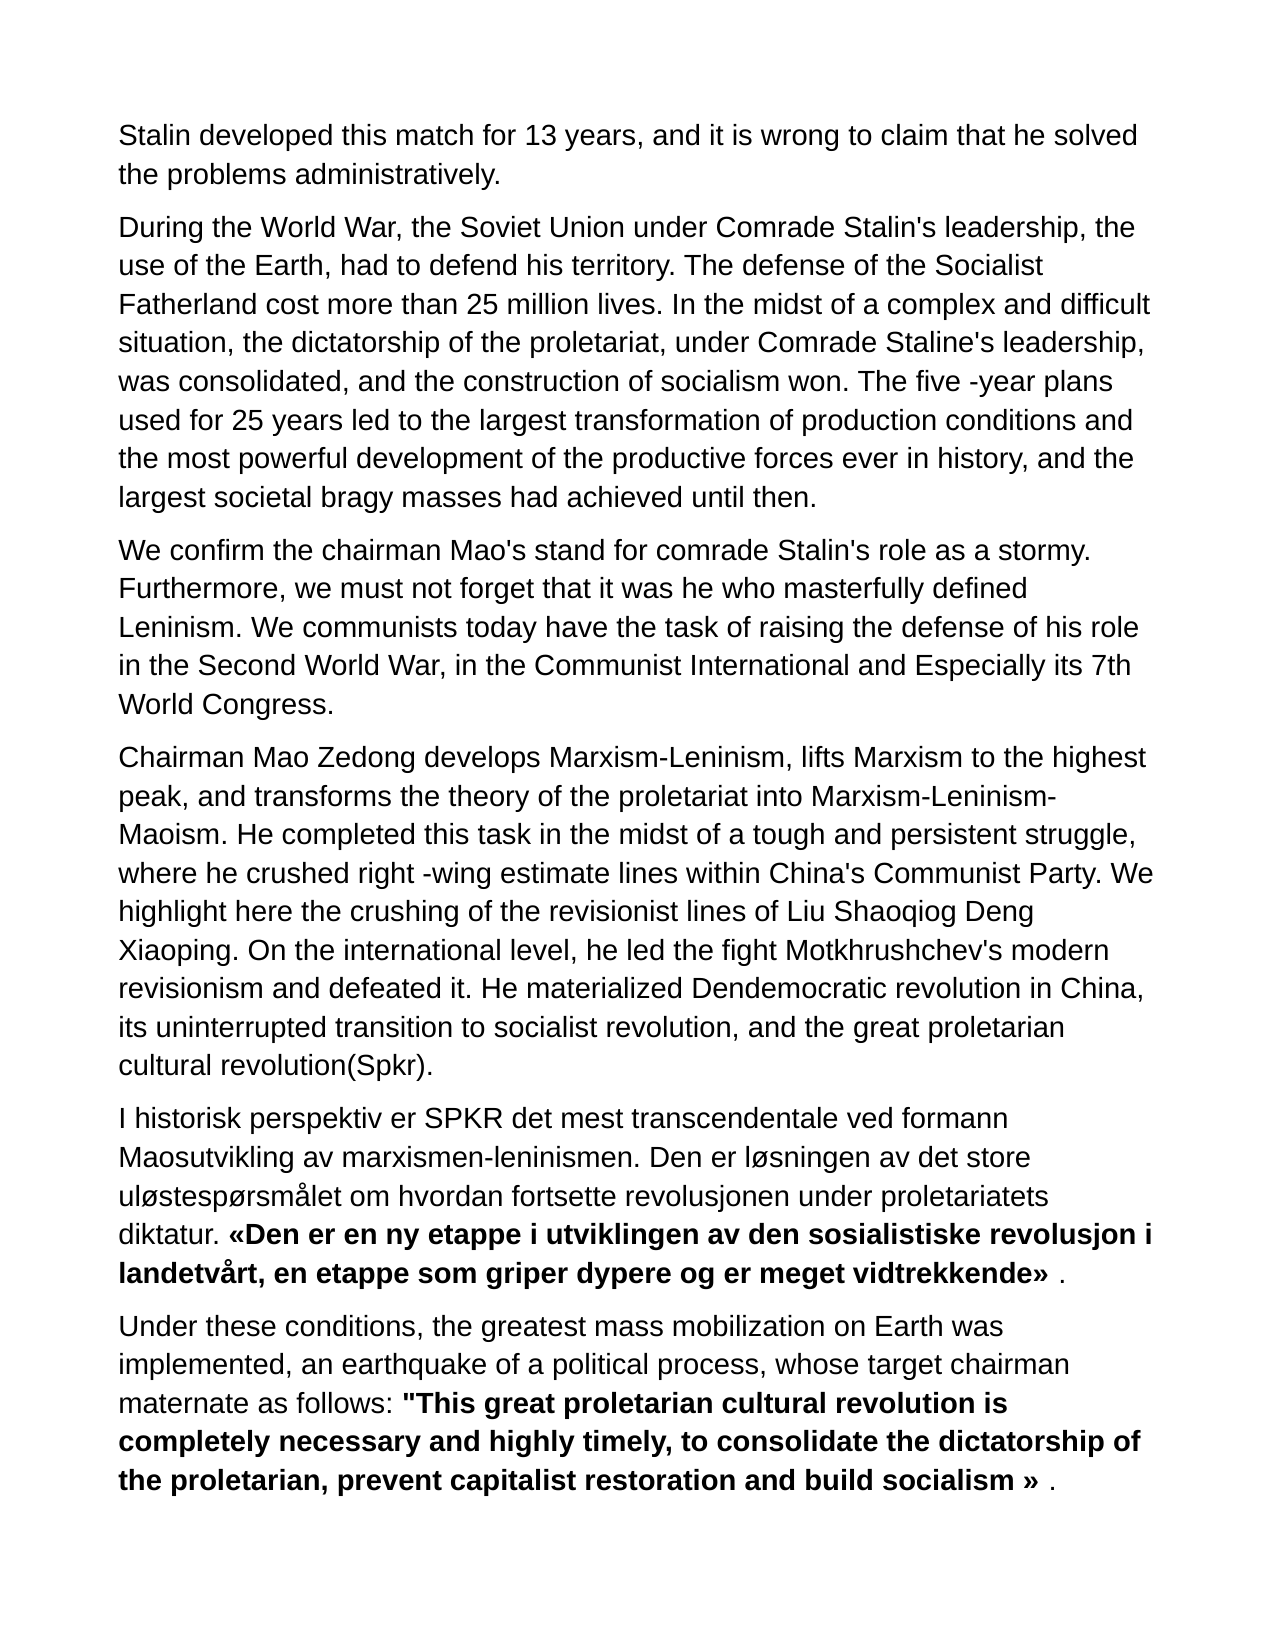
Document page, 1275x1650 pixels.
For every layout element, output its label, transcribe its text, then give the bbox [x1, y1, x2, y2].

text We confirm the chairman Mao's stand for comrade Stalin's role as a stormy. Furthermore, we must not forget that it was he who masterfully defined Leninism. We communists today have the task of raising the defense of his role in the Second World War, in the Communist International and Especially its 7th World Congress. [118, 533, 1157, 720]
text Chairman Mao Zedong develops Marxism-Leninism, lifts Marxism to the highest peak, and transforms the theory of the proletariat into Marxism-Leninism-Maoism. He completed this task in the midst of a tough and persistent struggle, where he crushed right -wing estimate lines within China's Communist Party. We highlight here the crushing of the revisionist lines of Liu Shaoqiog Deng Xiaoping. On the international level, he led the fight Motkhrushchev's modern revisionism and defeated it. He materialized Dendemocratic revolution in China, its uninterrupted transition to socialist revolution, and the great proletarian cultural revolution(Spkr). [118, 740, 1157, 1082]
text I historisk perspektiv er SPKR det mest transcendentale ved formann Maosutvikling av marxismen-leninismen. Den er løsningen av det store uløstespørsmålet om hvordan fortsette revolusjonen under proletariatets diktatur. «Den er en ny etappe i utviklingen av den sosialistiske revolusjon i landetvårt, en etappe som griper dypere og er meget vidtrekkende» . [118, 1101, 1157, 1289]
text Under these conditions, the greatest mass mobilization on Earth was implemented, an earthquake of a political process, whose target chairman maternate as follows: "This great proletarian cultural revolution is completely necessary and highly timely, to consolidate the dictatorship of the proletarian, prevent capitalist restoration and build socialism » . [118, 1309, 1157, 1496]
text Stalin developed this match for 13 years, and it is wrong to claim that he solved the problems administratively. [118, 118, 1157, 190]
text During the World War, the Soviet Union under Comrade Stalin's leadership, the use of the Earth, had to defend his territory. The defense of the Socialist Fatherland cost more than 25 million lives. In the midst of a complex and difficult situation, the dictatorship of the proletariat, under Comrade Staline's leadership, was consolidated, and the construction of socialism won. The five -year plans used for 25 years led to the largest transformation of production conditions and the most powerful development of the productive forces ever in history, and the largest societal bragy masses had achieved until then. [118, 210, 1157, 513]
